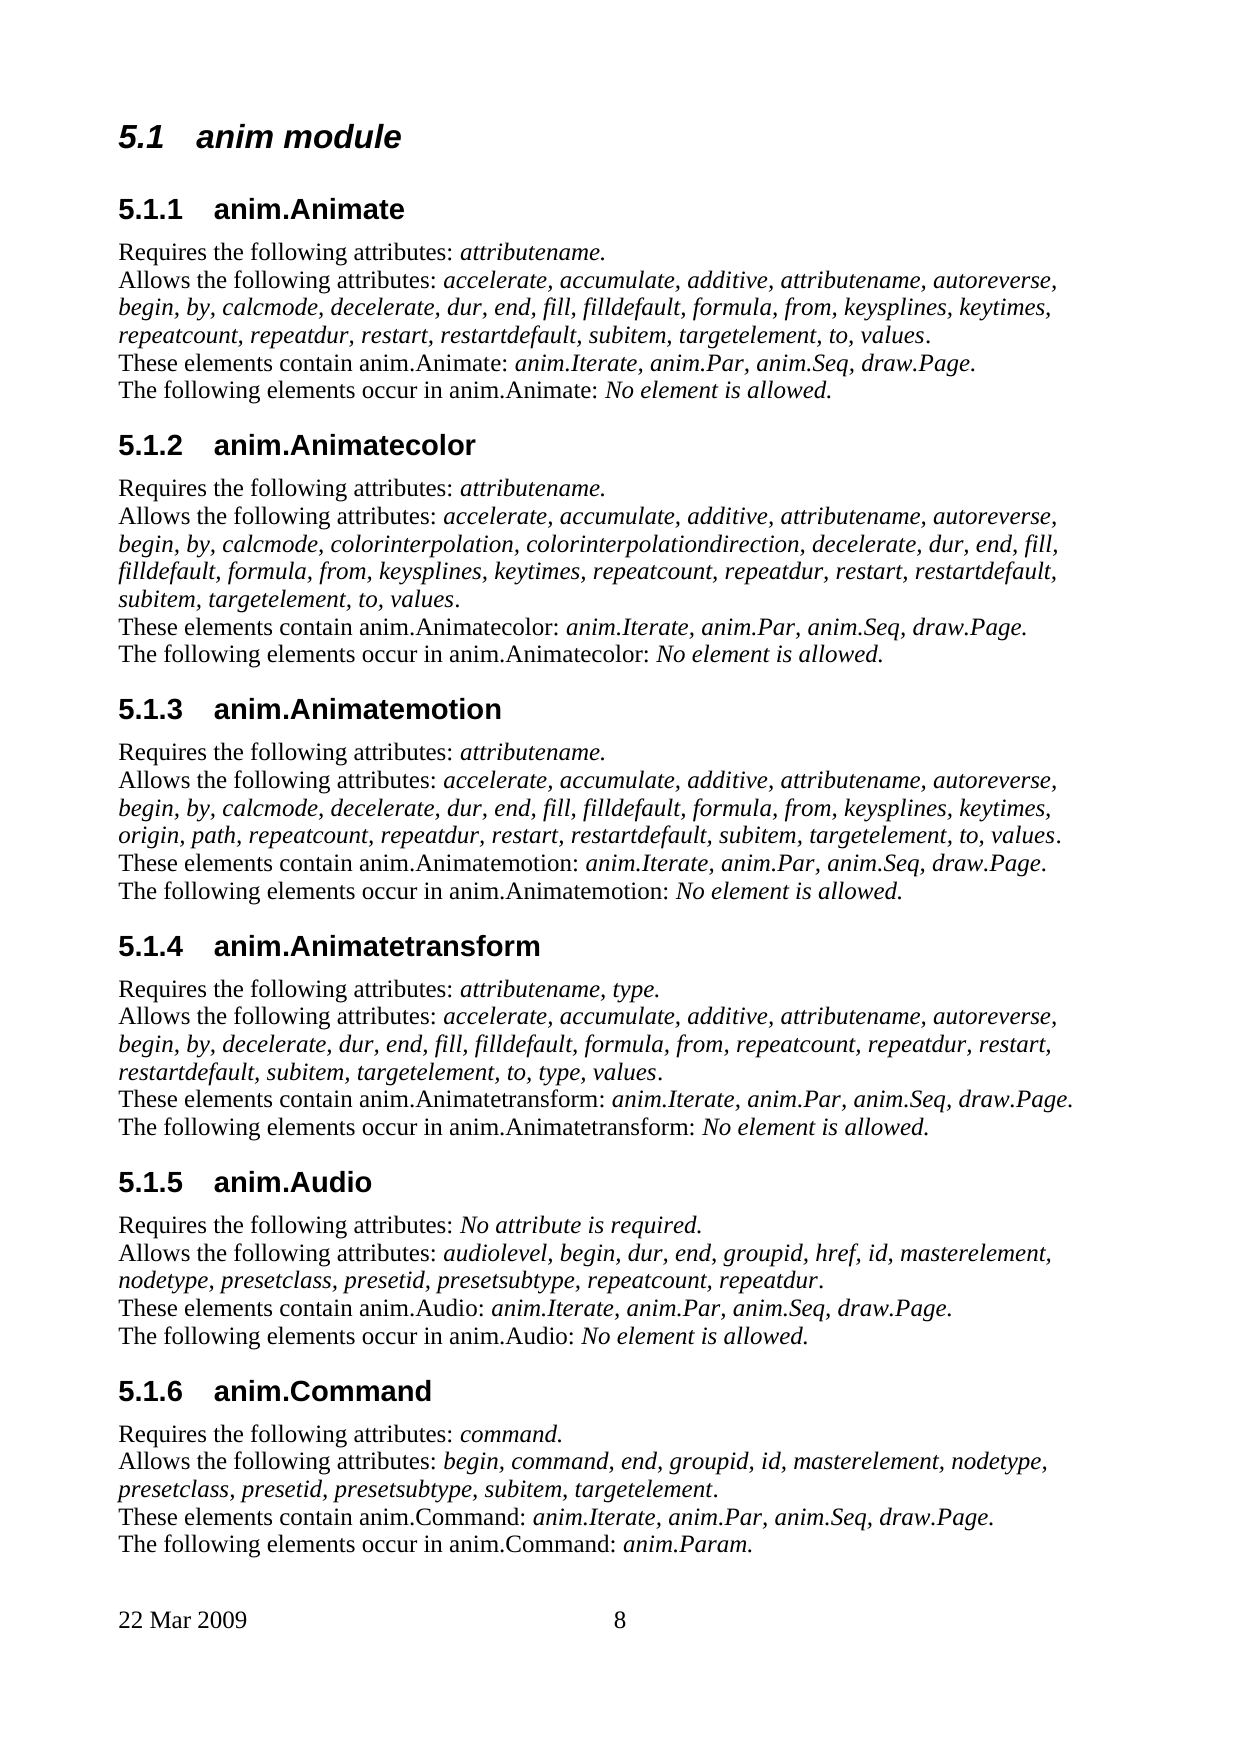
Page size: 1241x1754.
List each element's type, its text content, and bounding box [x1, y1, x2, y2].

text Requires the following attributes: command. [118, 1420, 1122, 1447]
text Allows the following attributes: begin, command, end, groupid, id, masterelement, nodetype, presetclass, presetid, presetsubtype, subitem, targetelement. [118, 1447, 1122, 1503]
text The following elements occur in anim.Animate: No element is allowed. [118, 377, 1122, 404]
text These elements contain anim.Animatetransform: anim.Iterate, anim.Par, anim.Seq, draw.Page. [118, 1086, 1122, 1113]
subtitle anim.Command [118, 1375, 1122, 1407]
subtitle anim.Animatemotion [118, 693, 1122, 726]
text These elements contain anim.Command: anim.Iterate, anim.Par, anim.Seq, draw.Page. [118, 1503, 1122, 1531]
text The following elements occur in anim.Animatetransform: No element is allowed. [118, 1113, 1122, 1141]
text Requires the following attributes: attributename. [118, 238, 1122, 266]
text Allows the following attributes: accelerate, accumulate, additive, attributename, autoreverse, begin, by, calcmode, decelerate, dur, end, fill, filldefault, formula, from, keysplines, keytimes, origin, path, repeatcount, repeatdur, restart, restartdefault, subitem, targetelement, to, values. [118, 766, 1122, 849]
text Allows the following attributes: audiolevel, begin, dur, end, groupid, href, id, masterelement, nodetype, presetclass, presetid, presetsubtype, repeatcount, repeatdur. [118, 1239, 1122, 1294]
subtitle anim.Animatetransform [118, 930, 1122, 962]
text Allows the following attributes: accelerate, accumulate, additive, attributename, autoreverse, begin, by, calcmode, decelerate, dur, end, fill, filldefault, formula, from, keysplines, keytimes, repeatcount, repeatdur, restart, restartdefault, subitem, targetelement, to, values. [118, 266, 1122, 349]
subtitle anim module [118, 118, 1122, 155]
text These elements contain anim.Animatemotion: anim.Iterate, anim.Par, anim.Seq, draw.Page. [118, 849, 1122, 877]
text These elements contain anim.Audio: anim.Iterate, anim.Par, anim.Seq, draw.Page. [118, 1294, 1122, 1322]
text Requires the following attributes: attributename. [118, 474, 1122, 502]
text Allows the following attributes: accelerate, accumulate, additive, attributename, autoreverse, begin, by, decelerate, dur, end, fill, filldefault, formula, from, repeatcount, repeatdur, restart, restartdefault, subitem, targetelement, to, type, values. [118, 1002, 1122, 1086]
text Requires the following attributes: attributename, type. [118, 975, 1122, 1002]
text Allows the following attributes: accelerate, accumulate, additive, attributename, autoreverse, begin, by, calcmode, colorinterpolation, colorinterpolationdirection, decelerate, dur, end, fill, filldefault, formula, from, keysplines, keytimes, repeatcount, repeatdur, restart, restartdefault, subitem, targetelement, to, values. [118, 502, 1122, 613]
text The following elements occur in anim.Command: anim.Param. [118, 1531, 1122, 1558]
subtitle anim.Animatecolor [118, 429, 1122, 462]
text Requires the following attributes: attributename. [118, 738, 1122, 766]
text Requires the following attributes: No attribute is required. [118, 1211, 1122, 1239]
subtitle anim.Audio [118, 1166, 1122, 1199]
text The following elements occur in anim.Animatemotion: No element is allowed. [118, 877, 1122, 905]
text These elements contain anim.Animatecolor: anim.Iterate, anim.Par, anim.Seq, draw.Page. [118, 613, 1122, 641]
subtitle anim.Animate [118, 193, 1122, 226]
text The following elements occur in anim.Animatecolor: No element is allowed. [118, 641, 1122, 668]
text The following elements occur in anim.Audio: No element is allowed. [118, 1322, 1122, 1350]
text These elements contain anim.Animate: anim.Iterate, anim.Par, anim.Seq, draw.Page. [118, 349, 1122, 377]
